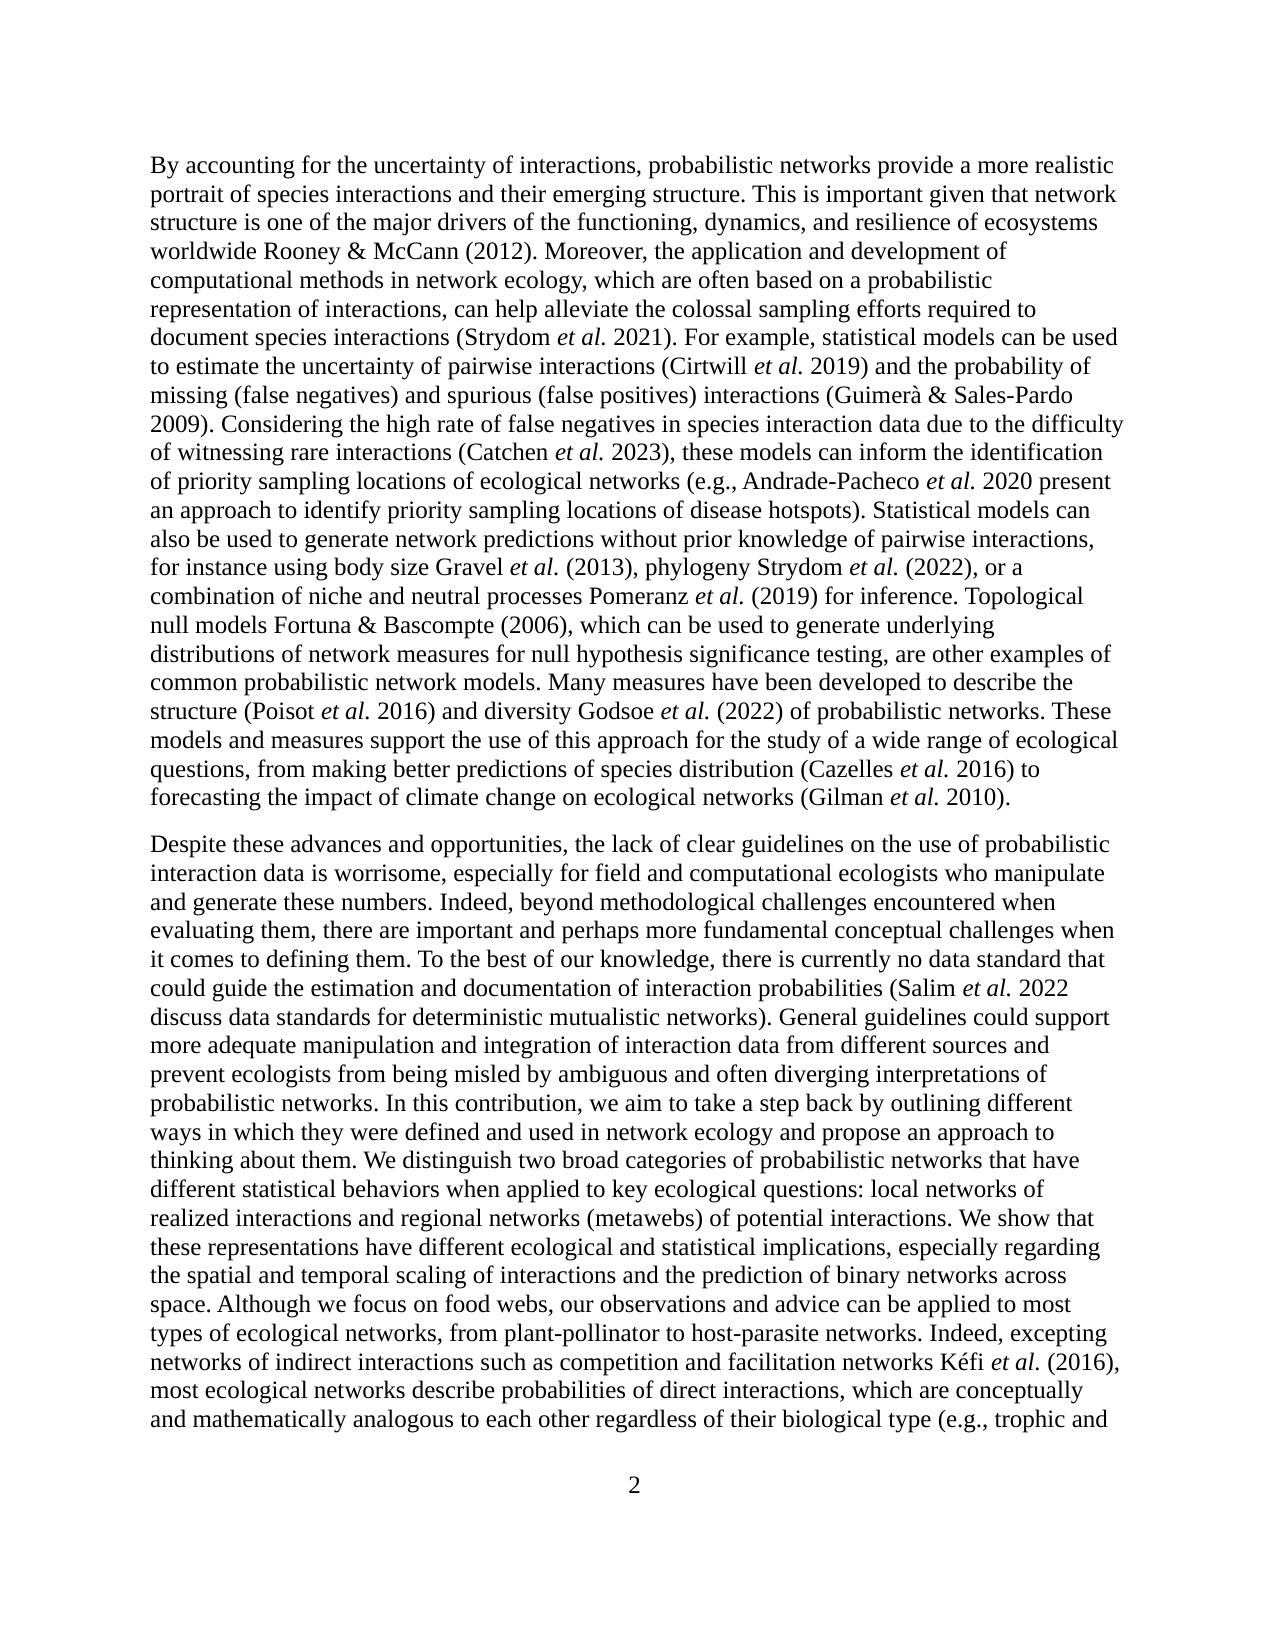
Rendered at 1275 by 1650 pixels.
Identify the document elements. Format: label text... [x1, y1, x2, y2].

text By accounting for the uncertainty of interactions, probabilistic networks provide a more realistic portrait of species interactions and their emerging structure. This is important given that network structure is one of the major drivers of the functioning, dynamics, and resilience of ecosystems worldwide Rooney & McCann (2012). Moreover, the application and development of computational methods in network ecology, which are often based on a probabilistic representation of interactions, can help alleviate the colossal sampling efforts required to document species interactions (Strydom et al. 2021). For example, statistical models can be used to estimate the uncertainty of pairwise interactions (Cirtwill et al. 2019) and the probability of missing (false negatives) and spurious (false positives) interactions (Guimerà & Sales-Pardo 2009). Considering the high rate of false negatives in species interaction data due to the difficulty of witnessing rare interactions (Catchen et al. 2023), these models can inform the identification of priority sampling locations of ecological networks (e.g., Andrade-Pacheco et al. 2020 present an approach to identify priority sampling locations of disease hotspots). Statistical models can also be used to generate network predictions without prior knowledge of pairwise interactions, for instance using body size Gravel et al. (2013), phylogeny Strydom et al. (2022), or a combination of niche and neutral processes Pomeranz et al. (2019) for inference. Topological null models Fortuna & Bascompte (2006), which can be used to generate underlying distributions of network measures for null hypothesis significance testing, are other examples of common probabilistic network models. Many measures have been developed to describe the structure (Poisot et al. 2016) and diversity Godsoe et al. (2022) of probabilistic networks. These models and measures support the use of this approach for the study of a wide range of ecological questions, from making better predictions of species distribution (Cazelles et al. 2016) to forecasting the impact of climate change on ecological networks (Gilman et al. 2010). [150, 150, 1125, 811]
text Despite these advances and opportunities, the lack of clear guidelines on the use of probabilistic interaction data is worrisome, especially for field and computational ecologists who manipulate and generate these numbers. Indeed, beyond methodological challenges encountered when evaluating them, there are important and perhaps more fundamental conceptual challenges when it comes to defining them. To the best of our knowledge, there is currently no data standard that could guide the estimation and documentation of interaction probabilities (Salim et al. 2022 discuss data standards for deterministic mutualistic networks). General guidelines could support more adequate manipulation and integration of interaction data from different sources and prevent ecologists from being misled by ambiguous and often diverging interpretations of probabilistic networks. In this contribution, we aim to take a step back by outlining different ways in which they were defined and used in network ecology and propose an approach to thinking about them. We distinguish two broad categories of probabilistic networks that have different statistical behaviors when applied to key ecological questions: local networks of realized interactions and regional networks (metawebs) of potential interactions. We show that these representations have different ecological and statistical implications, especially regarding the spatial and temporal scaling of interactions and the prediction of binary networks across space. Although we focus on food webs, our observations and advice can be applied to most types of ecological networks, from plant-pollinator to host-parasite networks. Indeed, excepting networks of indirect interactions such as competition and facilitation networks Kéfi et al. (2016), most ecological networks describe probabilities of direct interactions, which are conceptually and mathematically analogous to each other regardless of their biological type (e.g., trophic and [150, 829, 1125, 1433]
